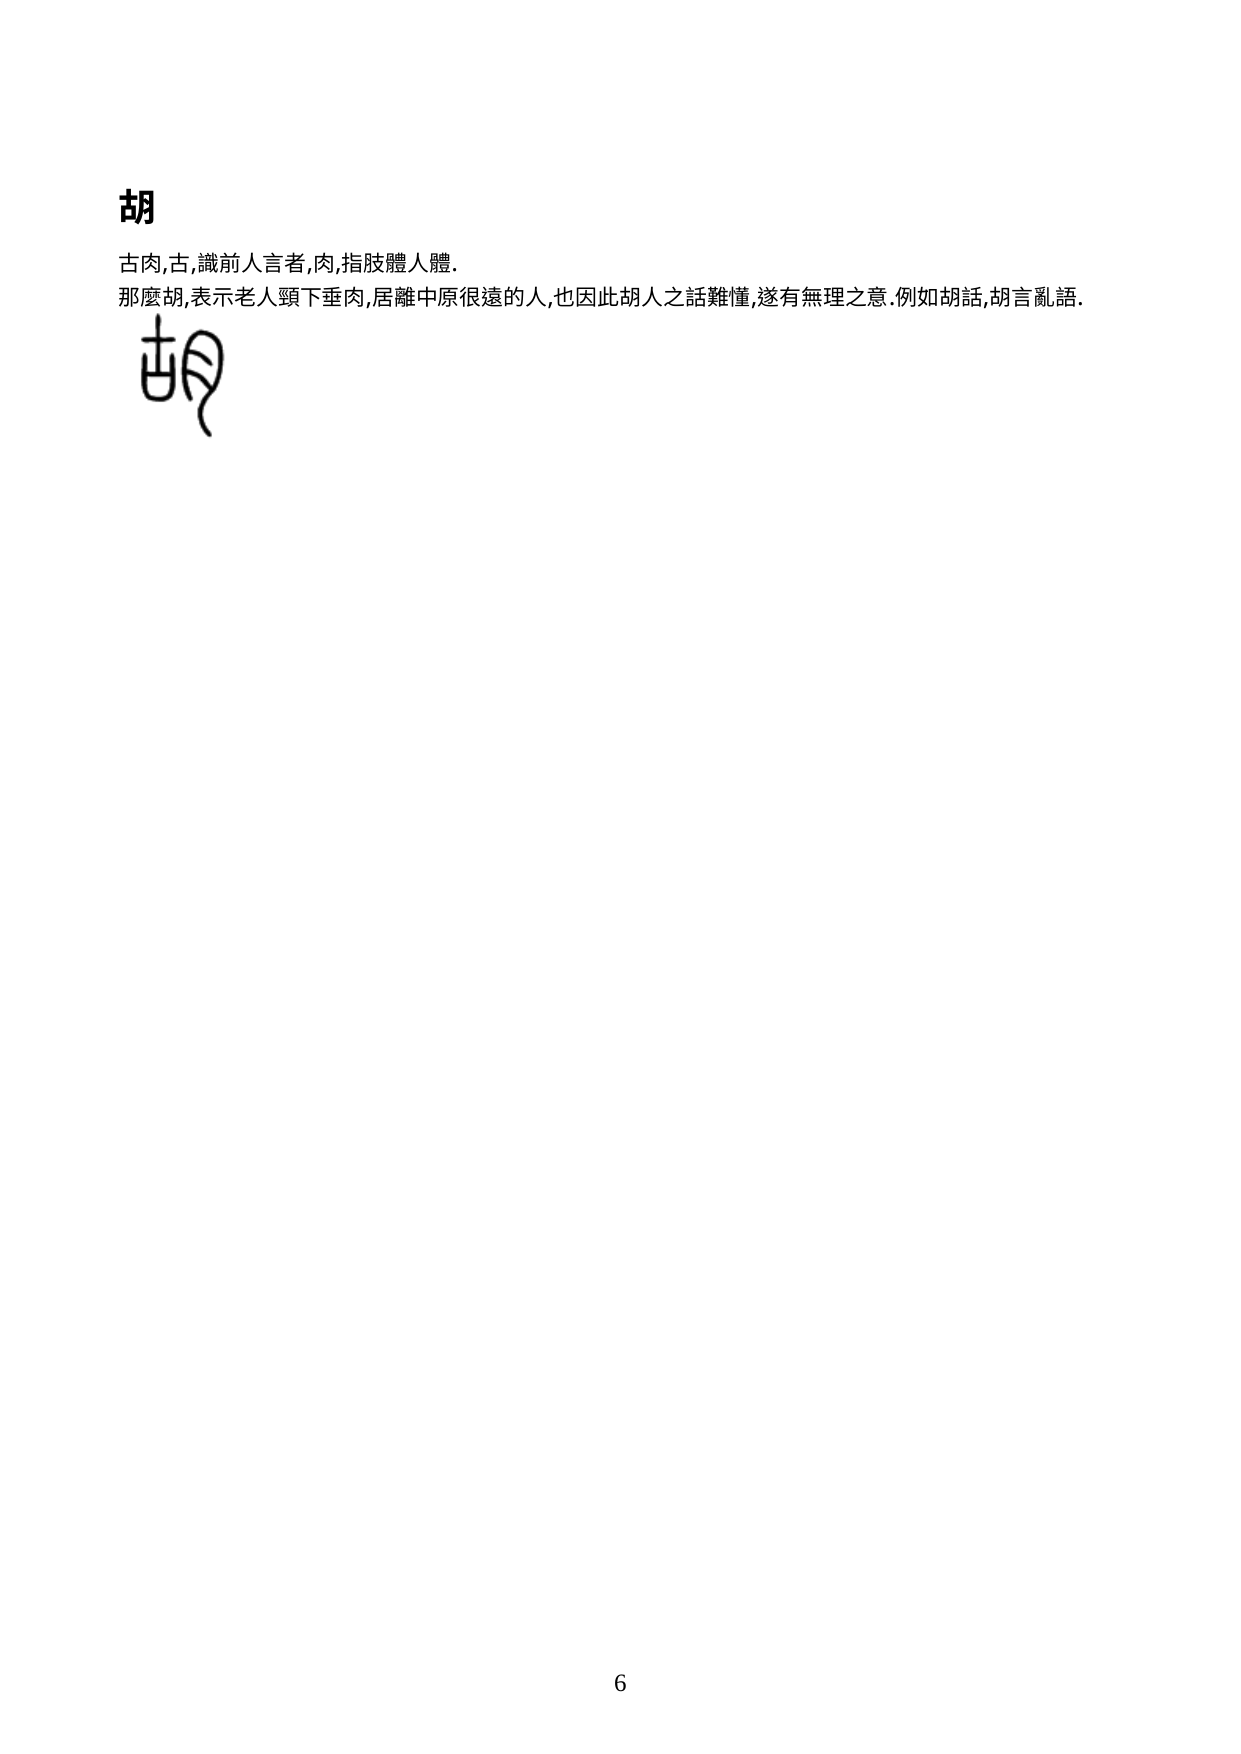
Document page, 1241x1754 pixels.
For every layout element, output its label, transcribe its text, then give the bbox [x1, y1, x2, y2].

picture [118, 312, 248, 440]
text 古肉,古,識前人言者,肉,指肢體人體. [118, 244, 1122, 279]
text 那麼胡,表示老人頸下垂肉,居離中原很遠的人,也因此胡人之話難懂,遂有無理之意.例如胡話,胡言亂語. [118, 279, 1122, 313]
subtitle 胡 [118, 177, 1122, 232]
